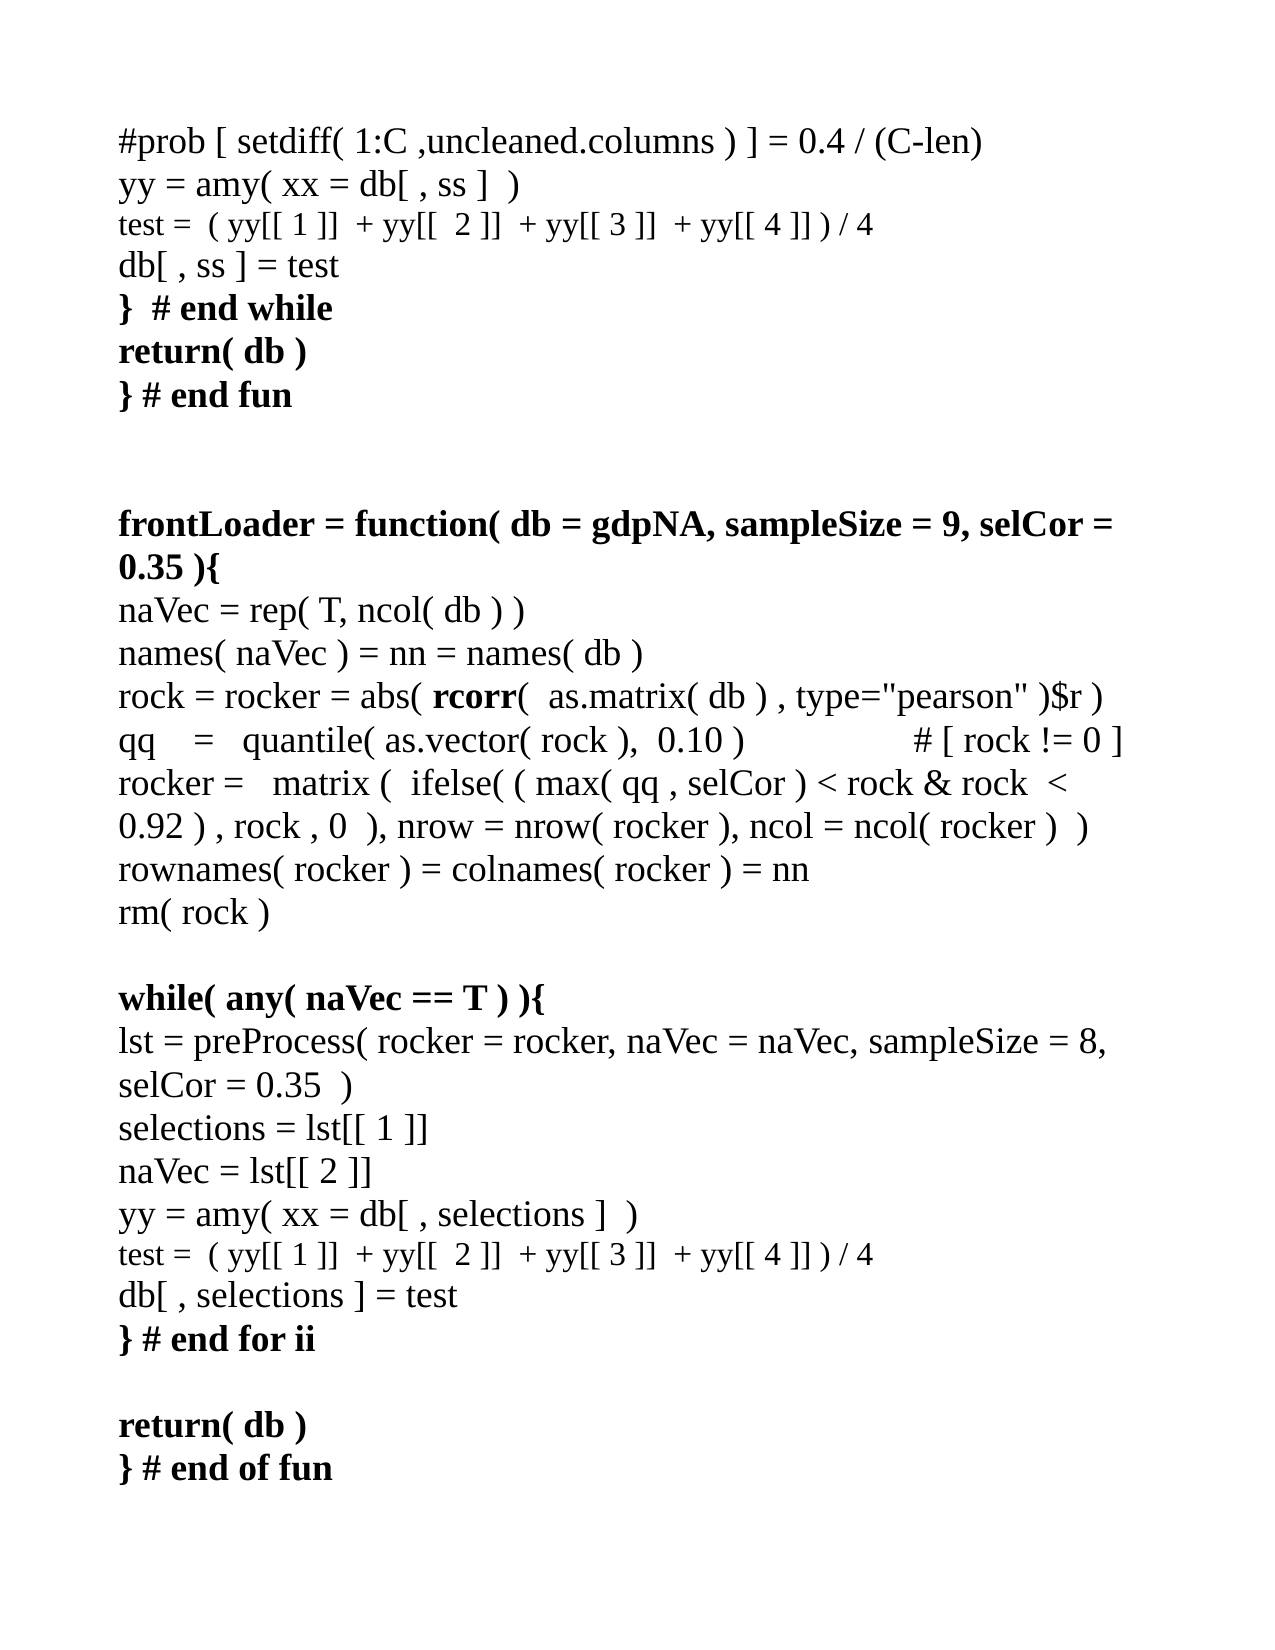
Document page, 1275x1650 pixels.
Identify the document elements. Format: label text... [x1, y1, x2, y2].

text #prob [ setdiff( 1:C ,uncleaned.columns ) ] = 0.4 / (C-len) [118, 118, 1157, 161]
text rocker = matrix ( ifelse( ( max( qq , selCor ) < rock & rock < 0.92 ) , rock , 0 ), nrow = nrow( rocker ), ncol = ncol( rocker ) ) [118, 760, 1157, 846]
text test = ( yy[[ 1 ]] + yy[[ 2 ]] + yy[[ 3 ]] + yy[[ 4 ]] ) / 4 [118, 204, 1157, 243]
text db[ , ss ] = test [118, 243, 1157, 286]
text naVec = lst[[ 2 ]] [118, 1148, 1157, 1191]
text lst = preProcess( rocker = rocker, naVec = naVec, sampleSize = 8, selCor = 0.35 ) [118, 1019, 1157, 1105]
text while( any( naVec == T ) ){ [118, 976, 1157, 1019]
text return( db ) [118, 1402, 1157, 1445]
text qq = quantile( as.vector( rock ), 0.10 ) # [ rock != 0 ] [118, 717, 1157, 760]
text yy = amy( xx = db[ , selections ] ) [118, 1191, 1157, 1234]
text rownames( rocker ) = colnames( rocker ) = nn [118, 846, 1157, 889]
text } # end for ii [118, 1316, 1157, 1359]
text } # end of fun [118, 1445, 1157, 1488]
text selections = lst[[ 1 ]] [118, 1105, 1157, 1148]
text test = ( yy[[ 1 ]] + yy[[ 2 ]] + yy[[ 3 ]] + yy[[ 4 ]] ) / 4 [118, 1234, 1157, 1273]
text return( db ) [118, 329, 1157, 372]
text naVec = rep( T, ncol( db ) ) [118, 588, 1157, 631]
text rm( rock ) [118, 889, 1157, 933]
text } # end fun [118, 372, 1157, 415]
text } # end while [118, 286, 1157, 329]
text rock = rocker = abs( rcorr( as.matrix( db ) , type="pearson" )$r ) [118, 674, 1157, 717]
text yy = amy( xx = db[ , ss ] ) [118, 161, 1157, 204]
text names( naVec ) = nn = names( db ) [118, 631, 1157, 674]
text db[ , selections ] = test [118, 1273, 1157, 1316]
text frontLoader = function( db = gdpNA, sampleSize = 9, selCor = 0.35 ){ [118, 501, 1157, 588]
